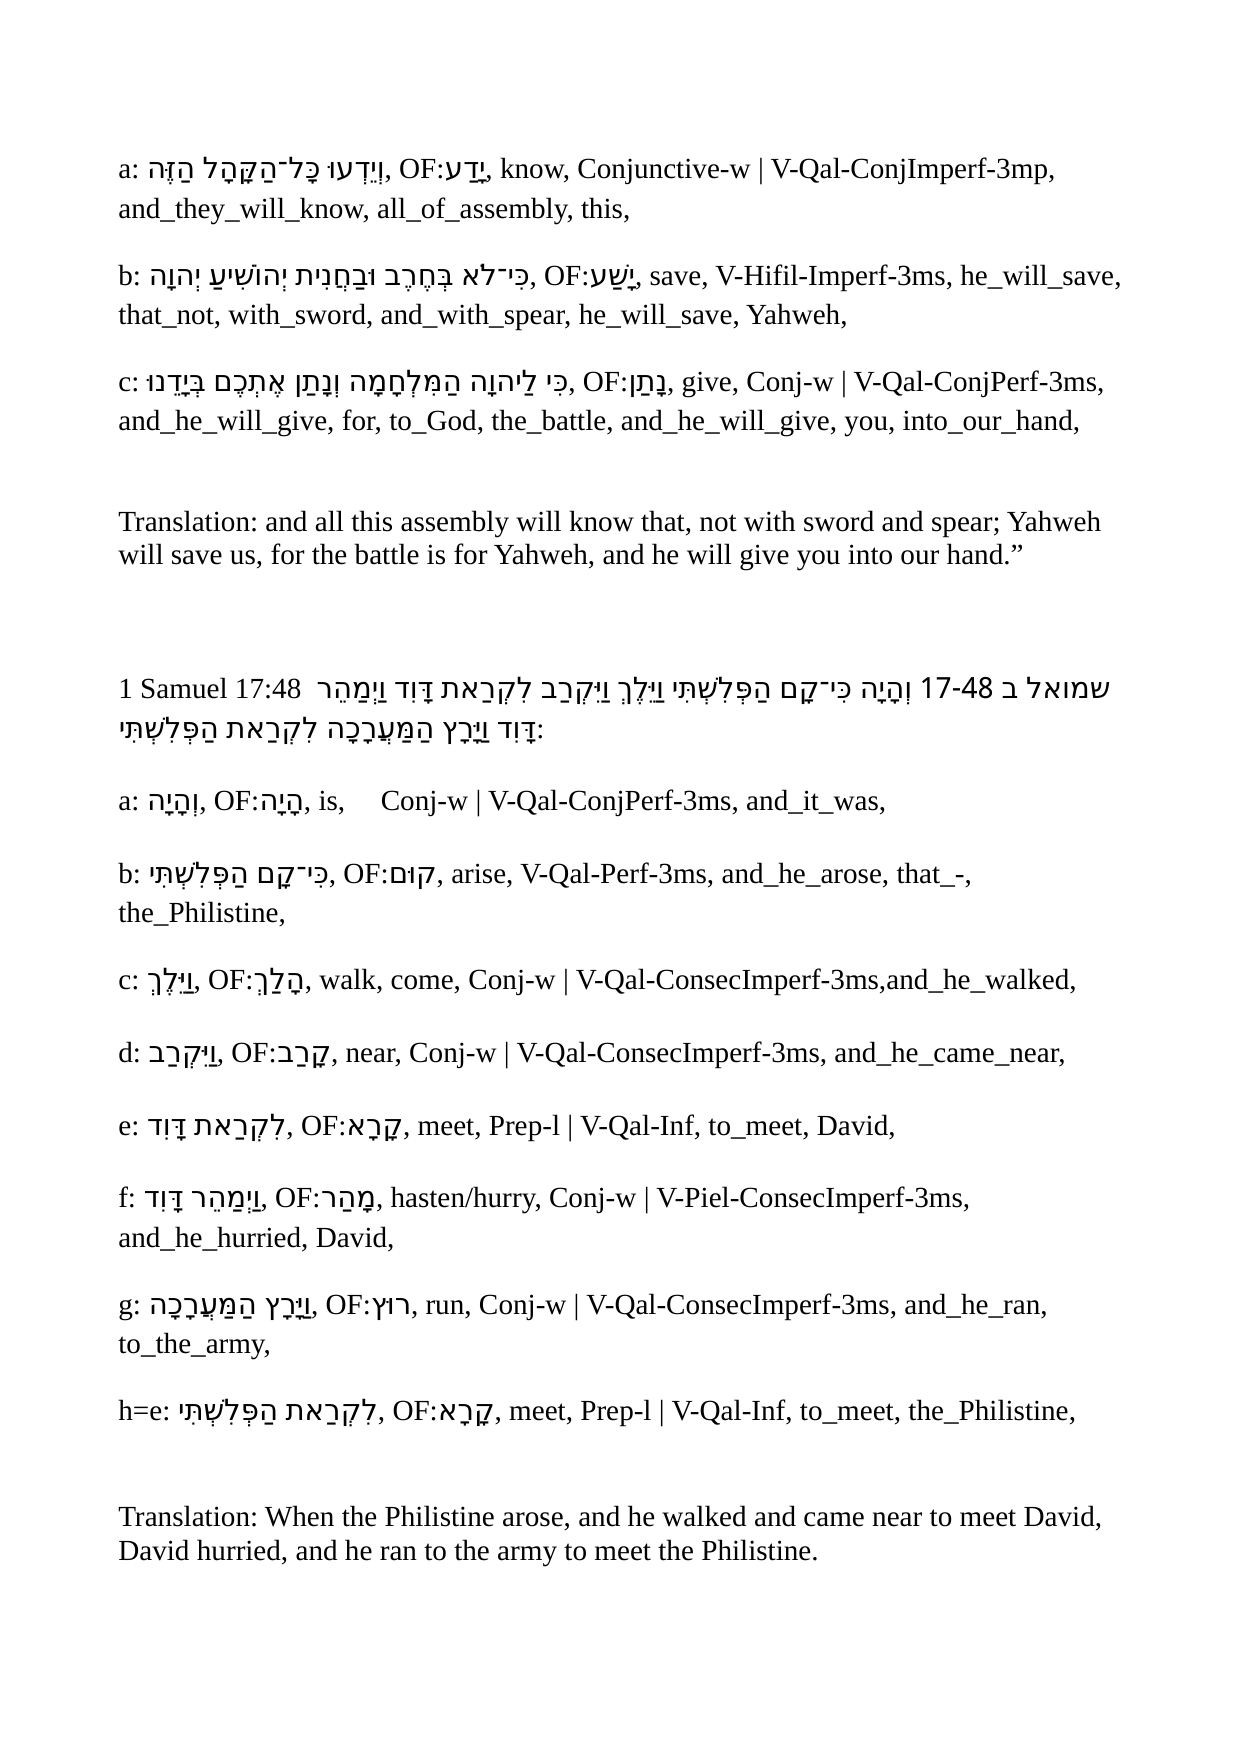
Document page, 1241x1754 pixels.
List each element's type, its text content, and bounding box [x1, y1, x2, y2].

text d: וַיִּקְרַב, OF:קָרַב, near, Conj-w | V-Qal-ConsecImperf-3ms, and_he_came_near, [118, 1035, 1122, 1074]
text Translation: and all this assembly will know that, not with sword and spear; Yahweh will save us, for the battle is for Yahweh, and he will give you into our hand.” [118, 504, 1122, 571]
text b: כִּי־קָם הַפְּלִשְׁתִּי, OF:קוּם, arise, V-Qal-Perf-3ms, and_he_arose, that_-, the_Philistine, [118, 856, 1122, 929]
text f: וַיְמַהֵר דָּוִד, OF:מָהַר, hasten/hurry, Conj-w | V-Piel-ConsecImperf-3ms, and_he_hurried, David, [118, 1181, 1122, 1253]
text Translation: When the Philistine arose, and he walked and came near to meet David, David hurried, and he ran to the army to meet the Philistine. [118, 1499, 1122, 1566]
text b: כִּי־לֹא בְּחֶרֶב וּבַחֲנִית יְהוֹשִׁיעַ יְהוָה, OF:יָשַׁע, save, V-Hifil-Imperf-3ms, he_will_save, that_not, with_sword, and_with_spear, he_will_save, Yahweh, [118, 258, 1122, 331]
text c: כִּי לַיהוָה הַמִּלְחָמָה וְנָתַן אֶתְכֶם בְּיָדֵנוּ, OF:נָתַן, give, Conj-w | V-Qal-ConjPerf-3ms, and_he_will_give, for, to_God, the_battle, and_he_will_give, you, into_our_hand, [118, 364, 1122, 437]
text 1 Samuel 17:48 שמואל ב 17-48 וְהָיָה כִּי־קָם הַפְּלִשְׁתִּי וַיֵּלֶךְ וַיִּקְרַב לִקְרַאת דָּוִד וַיְמַהֵר דָּוִד וַיָּרָץ הַמַּעֲרָכָה לִקְרַאת הַפְּלִשְׁתִּי: [118, 672, 1122, 750]
text h=e: לִקְרַאת הַפְּלִשְׁתִּי, OF:קָרָא, meet, Prep-l | V-Qal-Inf, to_meet, the_Philistine, [118, 1393, 1122, 1432]
text g: וַיָּרָץ הַמַּעֲרָכָה, OF:רוּץ, run, Conj-w | V-Qal-ConsecImperf-3ms, and_he_ran, to_the_army, [118, 1287, 1122, 1359]
text a: וְהָיָה, OF:הָיָה, is, Conj-w | V-Qal-ConjPerf-3ms, and_it_was, [118, 783, 1122, 823]
text a: וְיֵדְעוּ כָּל־הַקָּהָל הַזֶּה, OF:יָדַע, know, Conjunctive-w | V-Qal-ConjImperf-3mp, and_they_will_know, all_of_assembly, this, [118, 152, 1122, 224]
text e: לִקְרַאת דָּוִד, OF:קָרָא, meet, Prep-l | V-Qal-Inf, to_meet, David, [118, 1108, 1122, 1147]
text c: וַיֵּלֶךְ, OF:הָלַךְ, walk, come, Conj-w | V-Qal-ConsecImperf-3ms,and_he_walked, [118, 962, 1122, 1002]
